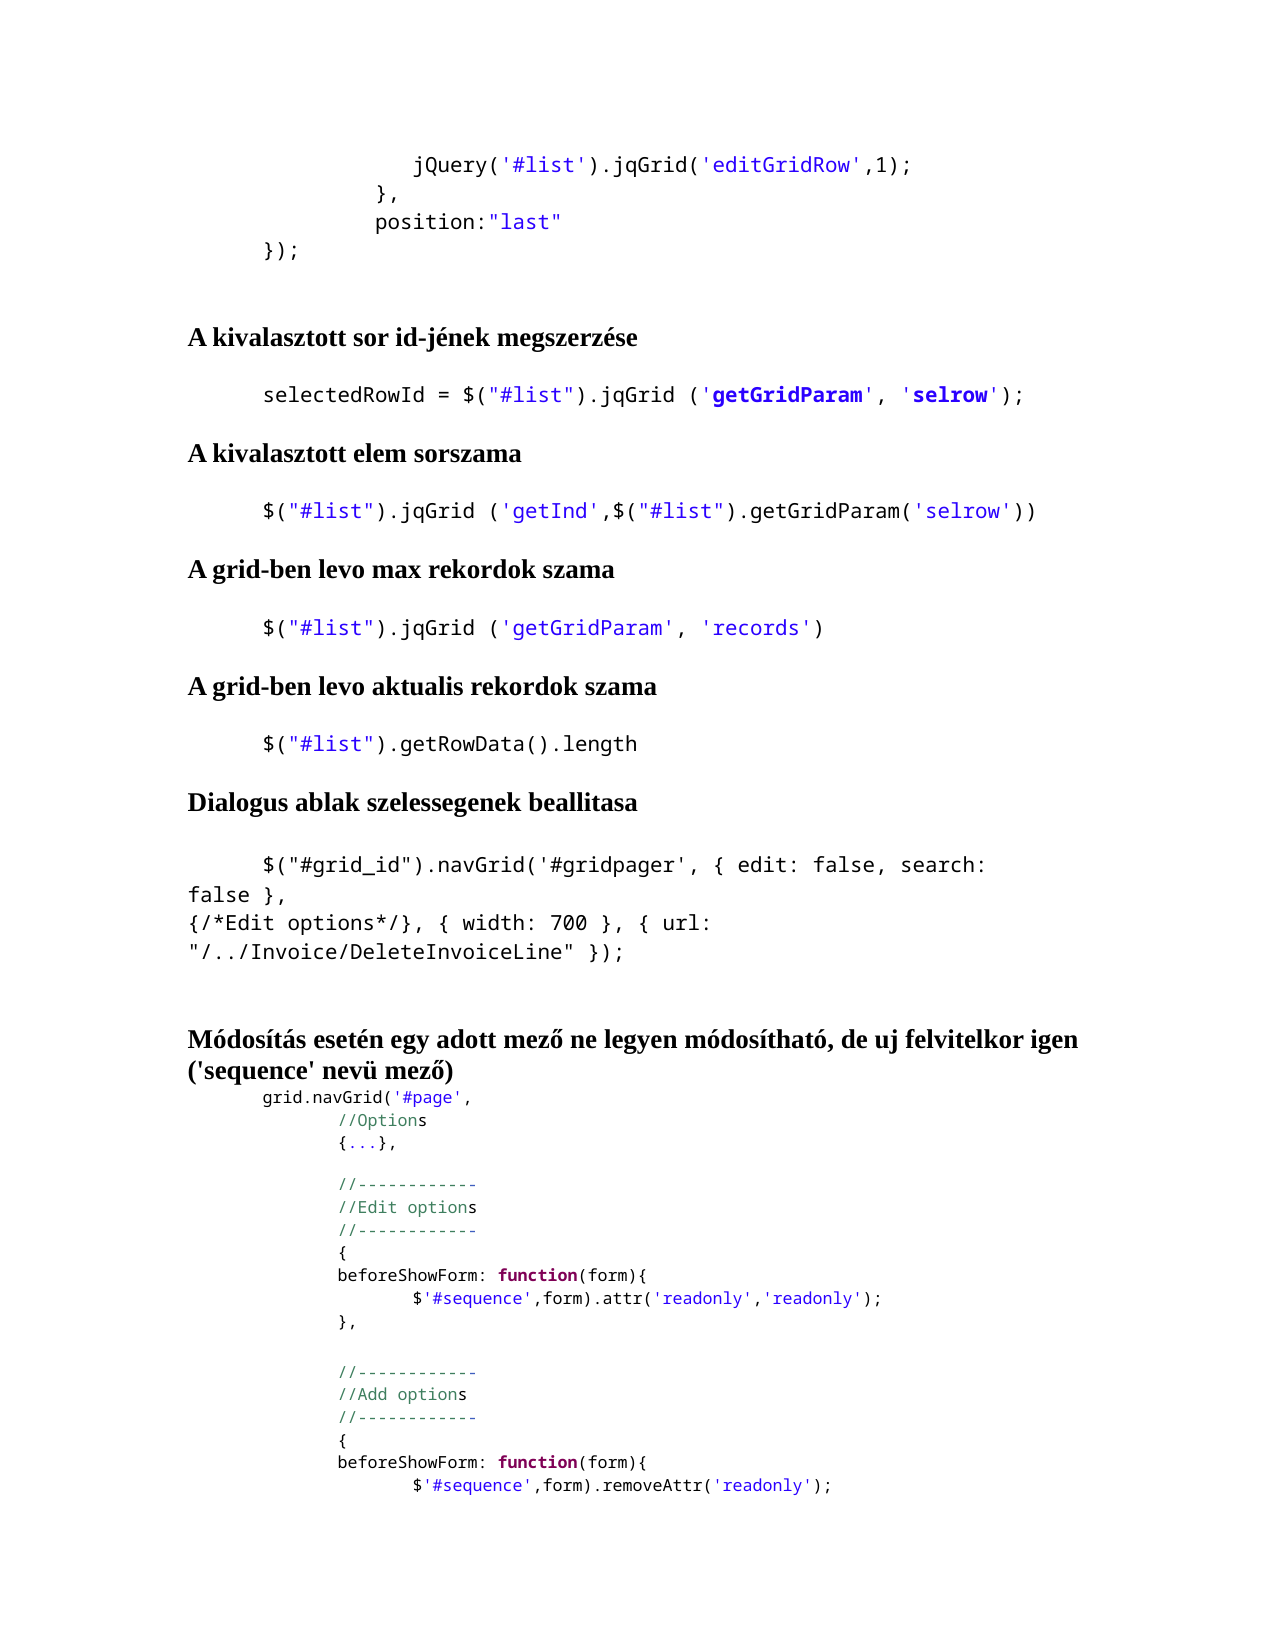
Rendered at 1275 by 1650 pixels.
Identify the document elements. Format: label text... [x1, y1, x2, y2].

text {/*Edit options*/}, { width: 700 }, { url: "/../Invoice/DeleteInvoiceLine" }); [187, 908, 1087, 965]
text $'#sequence',form).attr('readonly','readonly'); [187, 1286, 1087, 1309]
text }); [262, 235, 1087, 264]
text $("#grid_id").navGrid('#gridpager', { edit: false, search: false }, [187, 846, 1087, 908]
text //------------ [187, 1218, 1087, 1241]
text A kivalasztott sor id-jének megszerzése [187, 321, 1087, 352]
text $("#list").jqGrid ('getInd',$("#list").getGridParam('selrow')) [187, 497, 1087, 525]
text //Options [187, 1108, 1087, 1131]
text jQuery('#list').jqGrid('editGridRow',1); [187, 150, 1087, 178]
text $("#list").jqGrid ('getGridParam', 'records') [187, 613, 1087, 642]
text A grid-ben levo max rekordok szama [187, 553, 1087, 585]
text {...}, [187, 1131, 1087, 1154]
text //------------ [187, 1406, 1087, 1428]
text { [187, 1428, 1087, 1451]
text A kivalasztott elem sorszama [187, 437, 1087, 468]
text A grid-ben levo aktualis rekordok szama [187, 670, 1087, 701]
text position:"last" [187, 207, 1087, 235]
text }, [187, 1309, 1087, 1332]
text //Edit options [187, 1196, 1087, 1218]
text }, [187, 178, 1087, 207]
text //Add options [187, 1383, 1087, 1406]
text beforeShowForm: function(form){ [187, 1451, 1087, 1474]
text $("#list").getRowData().length [187, 729, 1087, 758]
text Módosítás esetén egy adott mező ne legyen módosítható, de uj felvitelkor igen ('sequence' nevü mező) [187, 1023, 1087, 1086]
text Dialogus ablak szelessegenek beallitasa [187, 786, 1087, 818]
text beforeShowForm: function(form){ [187, 1264, 1087, 1286]
text //------------ [187, 1173, 1087, 1196]
text //------------ [187, 1360, 1087, 1383]
text selectedRowId = $("#list").jqGrid ('getGridParam', 'selrow'); [187, 380, 1087, 409]
text grid.navGrid('#page', [187, 1086, 1087, 1108]
text { [187, 1241, 1087, 1264]
text $'#sequence',form).removeAttr('readonly'); [187, 1474, 1087, 1497]
